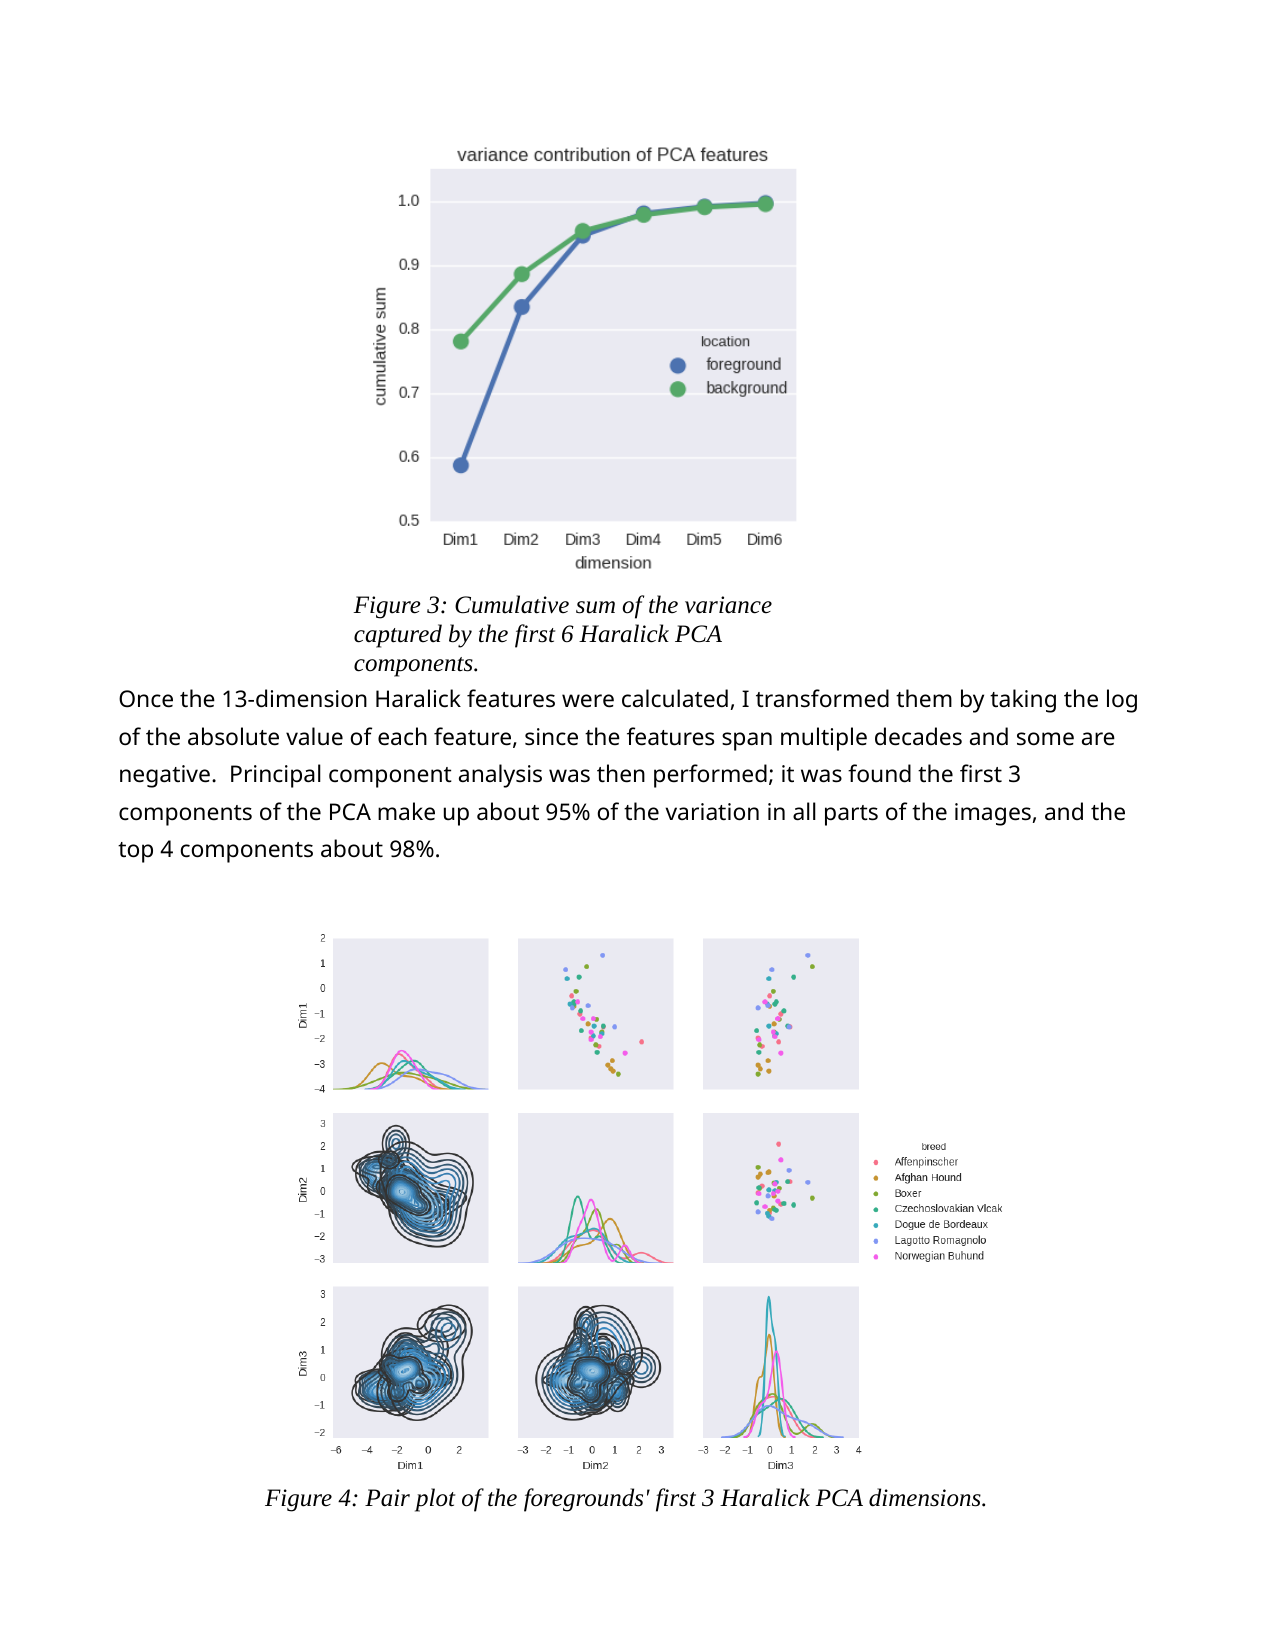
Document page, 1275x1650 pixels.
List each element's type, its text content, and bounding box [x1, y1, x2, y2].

text Figure 3: Cumulative sum of the variance captured by the first 6 Haralick PCA components. [354, 591, 801, 677]
text Once the 13-dimension Haralick features were calculated, I transformed them by taking the log of the absolute value of each feature, since the features span multiple decades and some are negative. Principal component analysis was then performed; it was found the first 3 components of the PCA make up about 95% of the variation in all parts of the images, and the top 4 components about 98%. [118, 118, 1157, 864]
text Figure 4: Pair plot of the foregrounds' first 3 Haralick PCA dimensions. [265, 1484, 1010, 1512]
picture [265, 920, 1011, 1484]
text [265, 908, 1010, 920]
picture [353, 142, 802, 591]
